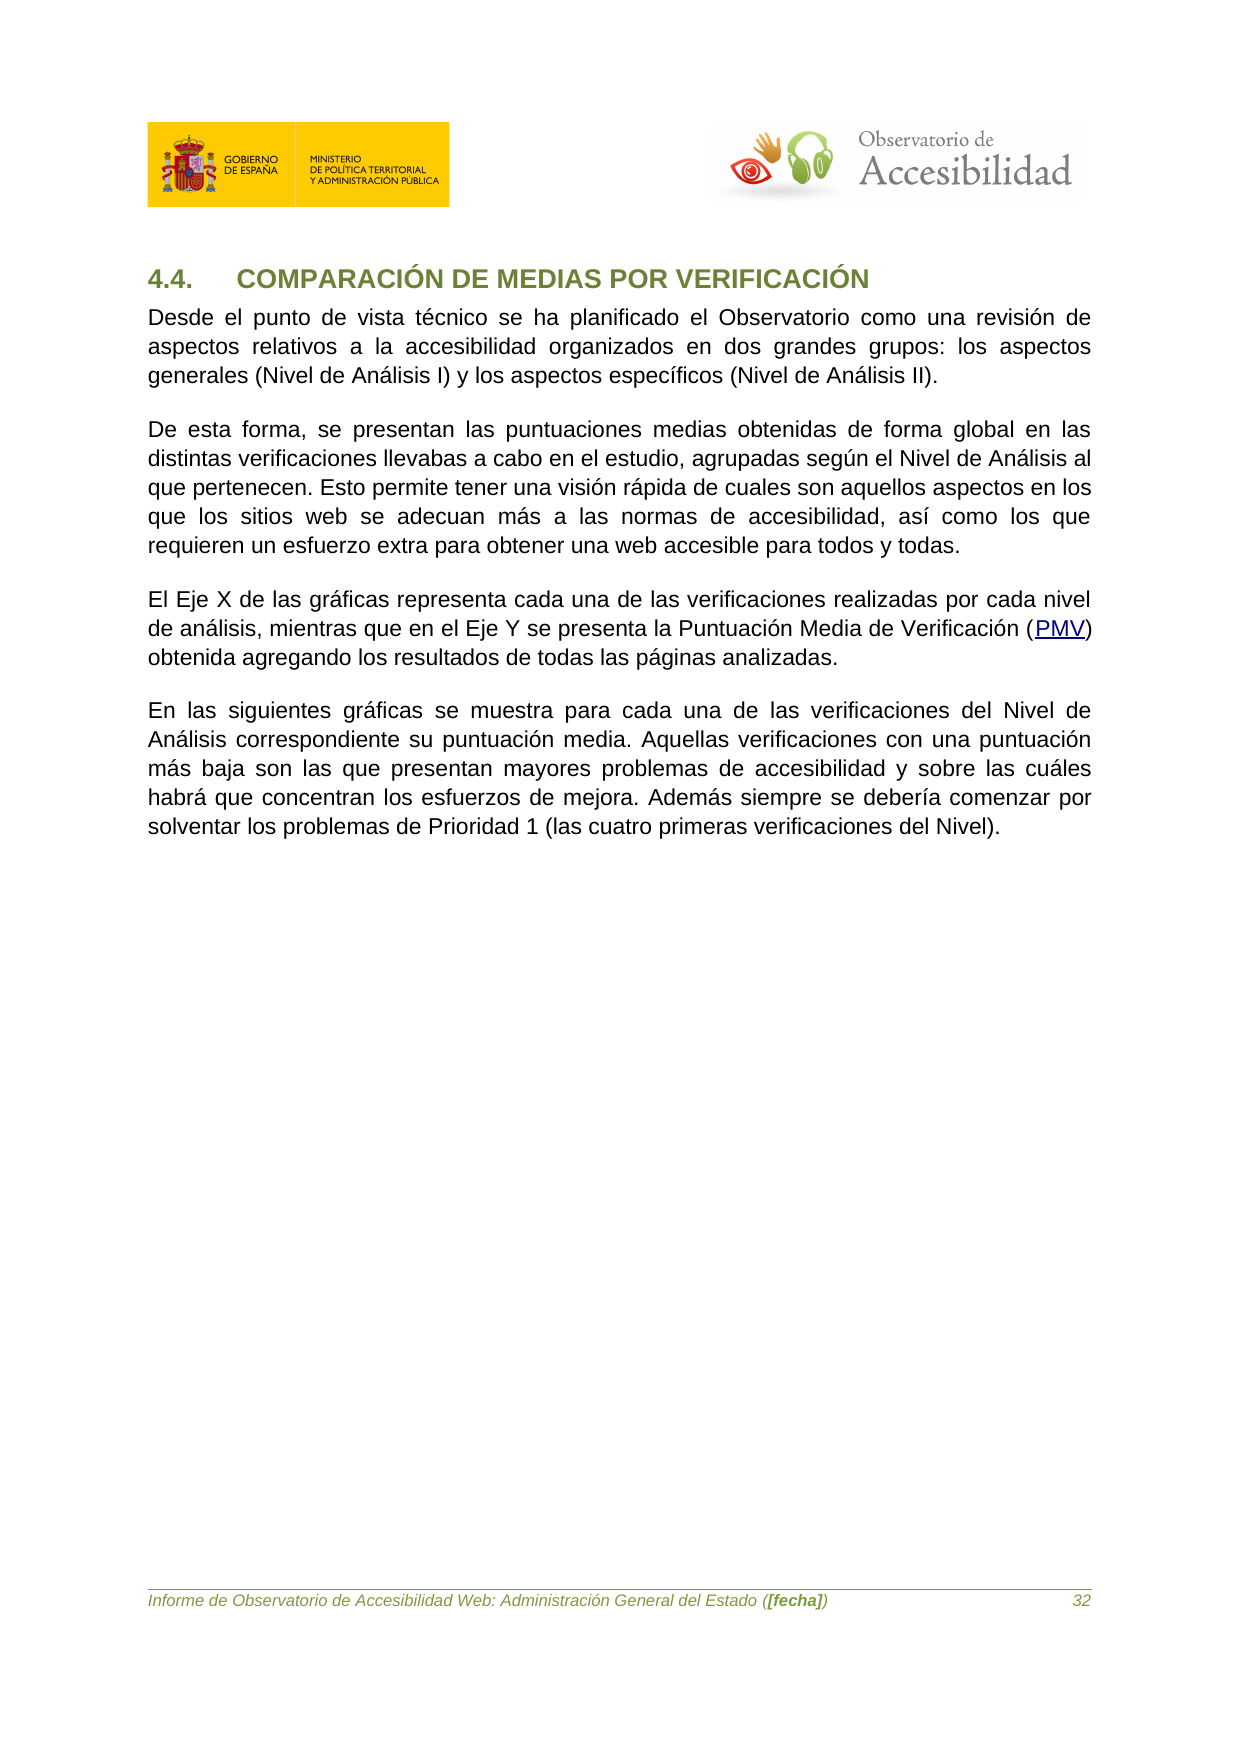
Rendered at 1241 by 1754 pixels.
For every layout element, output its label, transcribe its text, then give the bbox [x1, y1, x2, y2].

text De esta forma, se presentan las puntuaciones medias obtenidas de forma global en las distintas verificaciones llevabas a cabo en el estudio, agrupadas según el Nivel de Análisis al que pertenecen. Esto permite tener una visión rápida de cuales son aquellos aspectos en los que los sitios web se adecuan más a las normas de accesibilidad, así como los que requieren un esfuerzo extra para obtener una web accesible para todos y todas. [148, 416, 1092, 558]
text El Eje X de las gráficas representa cada una de las verificaciones realizadas por cada nivel de análisis, mientras que en el Eje Y se presenta la Puntuación Media de Verificación (PMV) obtenida agregando los resultados de todas las páginas analizadas. [148, 586, 1092, 670]
text Desde el punto de vista técnico se ha planificado el Observatorio como una revisión de aspectos relativos a la accesibilidad organizados en dos grandes grupos: los aspectos generales (Nivel de Análisis I) y los aspectos específicos (Nivel de Análisis II). [148, 304, 1092, 388]
list Comparación de medias por verificación [148, 263, 1092, 294]
text En las siguientes gráficas se muestra para cada una de las verificaciones del Nivel de Análisis correspondiente su puntuación media. Aquellas verificaciones con una puntuación más baja son las que presentan mayores problemas de accesibilidad y sobre las cuáles habrá que concentran los esfuerzos de mejora. Además siempre se debería comenzar por solventar los problemas de Prioridad 1 (las cuatro primeras verificaciones del Nivel). [148, 697, 1092, 839]
